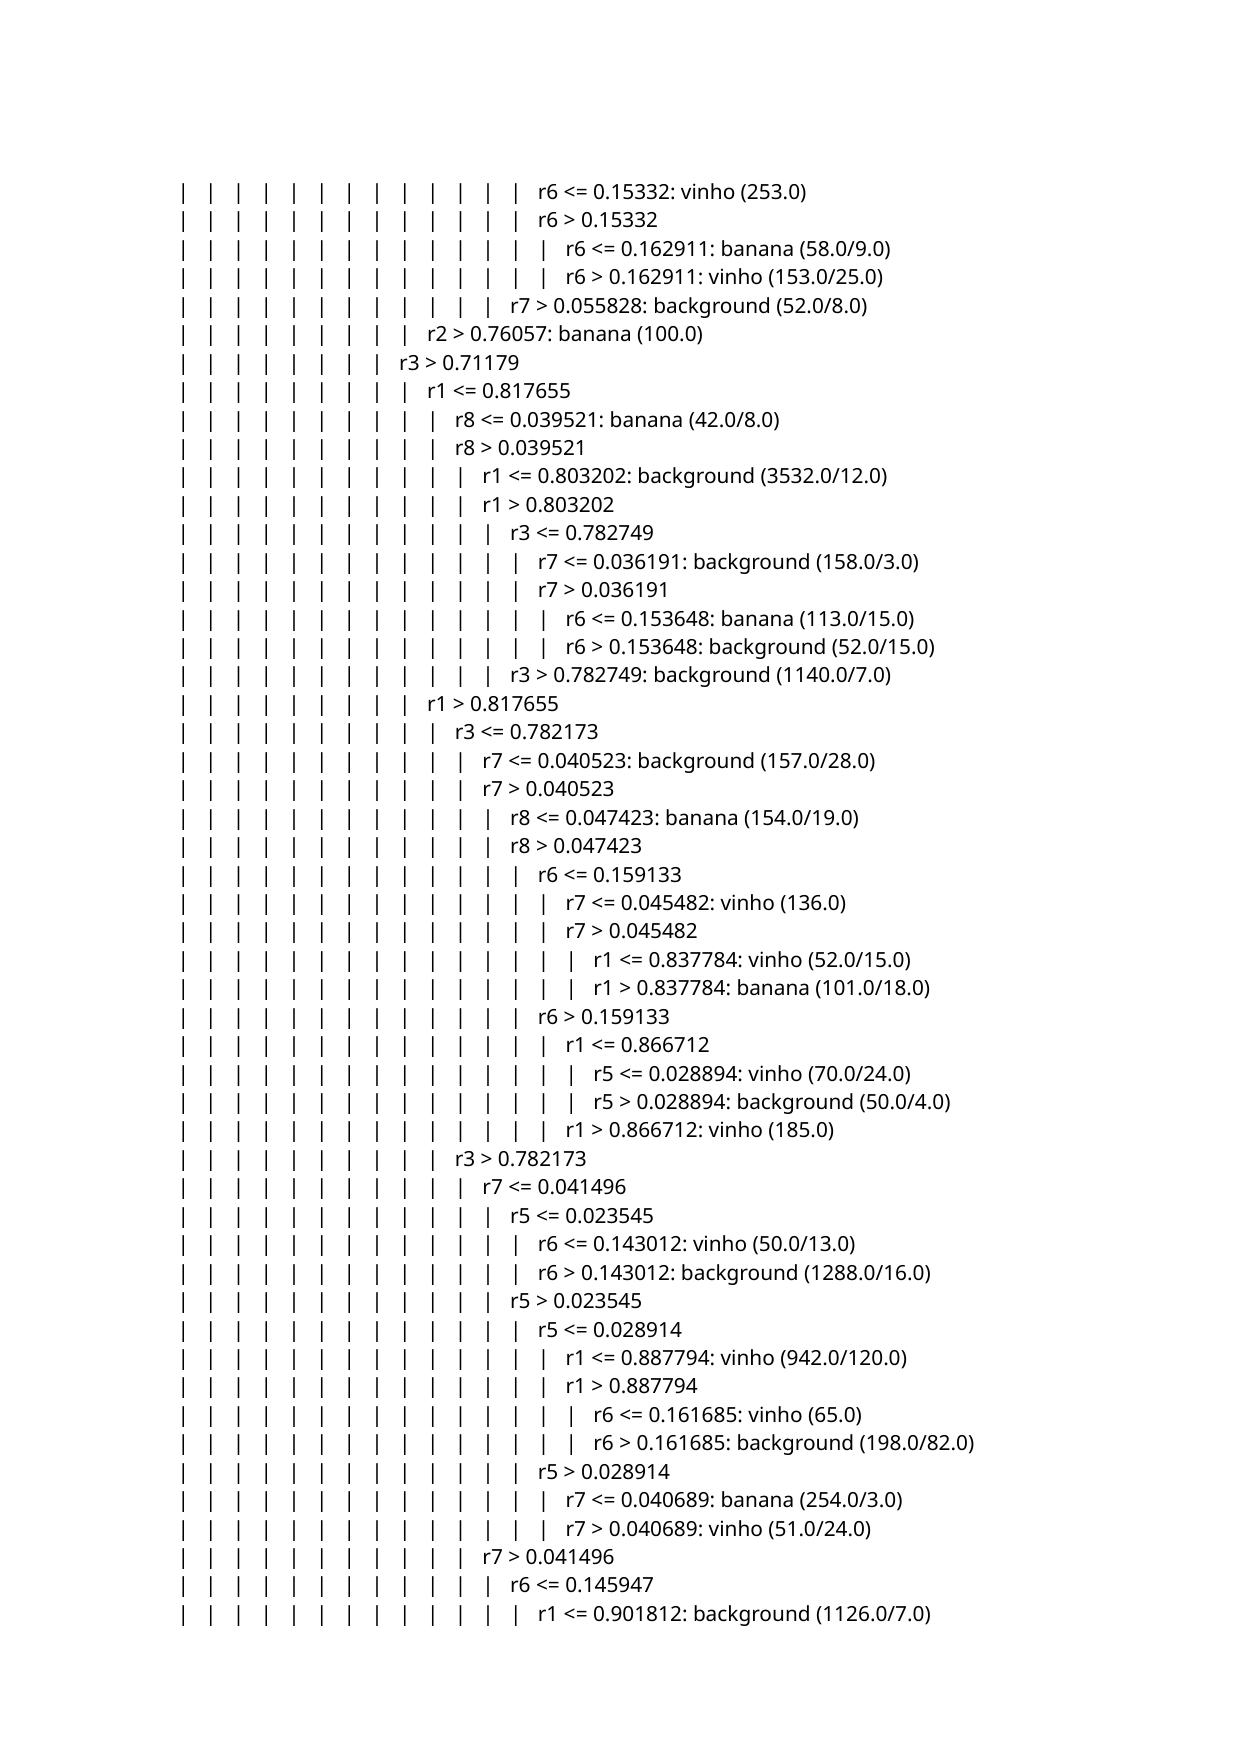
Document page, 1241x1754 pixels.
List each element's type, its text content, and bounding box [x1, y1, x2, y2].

text | | | | | | | | | | | | | | r7 > 0.040689: vinho (51.0/24.0) [177, 1514, 1122, 1542]
text | | | | | | | | | | | | | | r7 <= 0.040689: banana (254.0/3.0) [177, 1485, 1122, 1514]
text | | | | | | | | | | | | | r1 <= 0.901812: background (1126.0/7.0) [177, 1599, 1122, 1627]
text | | | | | | | | | | | | | | r1 <= 0.866712 [177, 1030, 1122, 1059]
text | | | | | | | | | r1 <= 0.817655 [177, 376, 1122, 405]
text | | | | | | | | | | | | | | r1 > 0.887794 [177, 1372, 1122, 1400]
text | | | | | | | | | | | | r6 <= 0.145947 [177, 1571, 1122, 1599]
text | | | | | | | | | | | r7 <= 0.041496 [177, 1172, 1122, 1201]
text | | | | | | | | | | | | | | r6 > 0.162911: vinho (153.0/25.0) [177, 262, 1122, 291]
text | | | | | | | | | | | | | | r6 <= 0.162911: banana (58.0/9.0) [177, 234, 1122, 262]
text | | | | | | | | | r1 > 0.817655 [177, 689, 1122, 717]
text | | | | | | | | | | | | | | r1 > 0.866712: vinho (185.0) [177, 1116, 1122, 1144]
text | | | | | | | | | | | | | r6 > 0.143012: background (1288.0/16.0) [177, 1258, 1122, 1286]
text | | | | | | | | | | | | r3 <= 0.782749 [177, 518, 1122, 547]
text | | | | | | | | | | | | | | | r6 <= 0.161685: vinho (65.0) [177, 1400, 1122, 1428]
text | | | | | | | | | | | | | r6 > 0.159133 [177, 1002, 1122, 1030]
text | | | | | | | | | | | r1 <= 0.803202: background (3532.0/12.0) [177, 462, 1122, 490]
text | | | | | | | | | | | r7 <= 0.040523: background (157.0/28.0) [177, 746, 1122, 774]
text | | | | | | | | | | | | | | | r6 > 0.161685: background (198.0/82.0) [177, 1428, 1122, 1457]
text | | | | | | | | | | | | | | r6 <= 0.153648: banana (113.0/15.0) [177, 604, 1122, 632]
text | | | | | | | | | | | | | r5 <= 0.028914 [177, 1315, 1122, 1343]
text | | | | | | | | | | | | r5 <= 0.023545 [177, 1201, 1122, 1229]
text | | | | | | | | | | | | | r7 <= 0.036191: background (158.0/3.0) [177, 547, 1122, 575]
text | | | | | | | | r3 > 0.71179 [177, 348, 1122, 376]
text | | | | | | | | | | r8 > 0.039521 [177, 433, 1122, 462]
text | | | | | | | | | | r8 <= 0.039521: banana (42.0/8.0) [177, 405, 1122, 433]
text | | | | | | | | | | | | r3 > 0.782749: background (1140.0/7.0) [177, 661, 1122, 689]
text | | | | | | | | | | | | | r6 <= 0.143012: vinho (50.0/13.0) [177, 1229, 1122, 1258]
text | | | | | | | | | | | | r7 > 0.055828: background (52.0/8.0) [177, 291, 1122, 319]
text | | | | | | | | | | r3 > 0.782173 [177, 1144, 1122, 1172]
text | | | | | | | | | | | | | | r7 > 0.045482 [177, 917, 1122, 945]
text | | | | | | | | | | | r7 > 0.041496 [177, 1542, 1122, 1571]
text | | | | | | | | | | | | | | | r5 > 0.028894: background (50.0/4.0) [177, 1087, 1122, 1116]
text | | | | | | | | | r2 > 0.76057: banana (100.0) [177, 319, 1122, 348]
text | | | | | | | | | | | | | r6 <= 0.159133 [177, 860, 1122, 888]
text | | | | | | | | | | | | | | r7 <= 0.045482: vinho (136.0) [177, 888, 1122, 917]
text | | | | | | | | | | | | | | r6 > 0.153648: background (52.0/15.0) [177, 632, 1122, 661]
text | | | | | | | | | | | | r8 <= 0.047423: banana (154.0/19.0) [177, 803, 1122, 831]
text | | | | | | | | | | r3 <= 0.782173 [177, 717, 1122, 746]
text | | | | | | | | | | | | | r7 > 0.036191 [177, 575, 1122, 604]
text | | | | | | | | | | | | | r6 > 0.15332 [177, 206, 1122, 234]
text | | | | | | | | | | | | r5 > 0.023545 [177, 1286, 1122, 1315]
text | | | | | | | | | | | r7 > 0.040523 [177, 774, 1122, 803]
text | | | | | | | | | | | | | | | r1 <= 0.837784: vinho (52.0/15.0) [177, 945, 1122, 973]
text | | | | | | | | | | | | | r5 > 0.028914 [177, 1457, 1122, 1485]
text | | | | | | | | | | | | | | | r5 <= 0.028894: vinho (70.0/24.0) [177, 1059, 1122, 1087]
text | | | | | | | | | | | | | | | r1 > 0.837784: banana (101.0/18.0) [177, 973, 1122, 1002]
text | | | | | | | | | | | r1 > 0.803202 [177, 490, 1122, 518]
text | | | | | | | | | | | | | r6 <= 0.15332: vinho (253.0) [177, 177, 1122, 206]
text | | | | | | | | | | | | | | r1 <= 0.887794: vinho (942.0/120.0) [177, 1343, 1122, 1372]
text | | | | | | | | | | | | r8 > 0.047423 [177, 831, 1122, 860]
